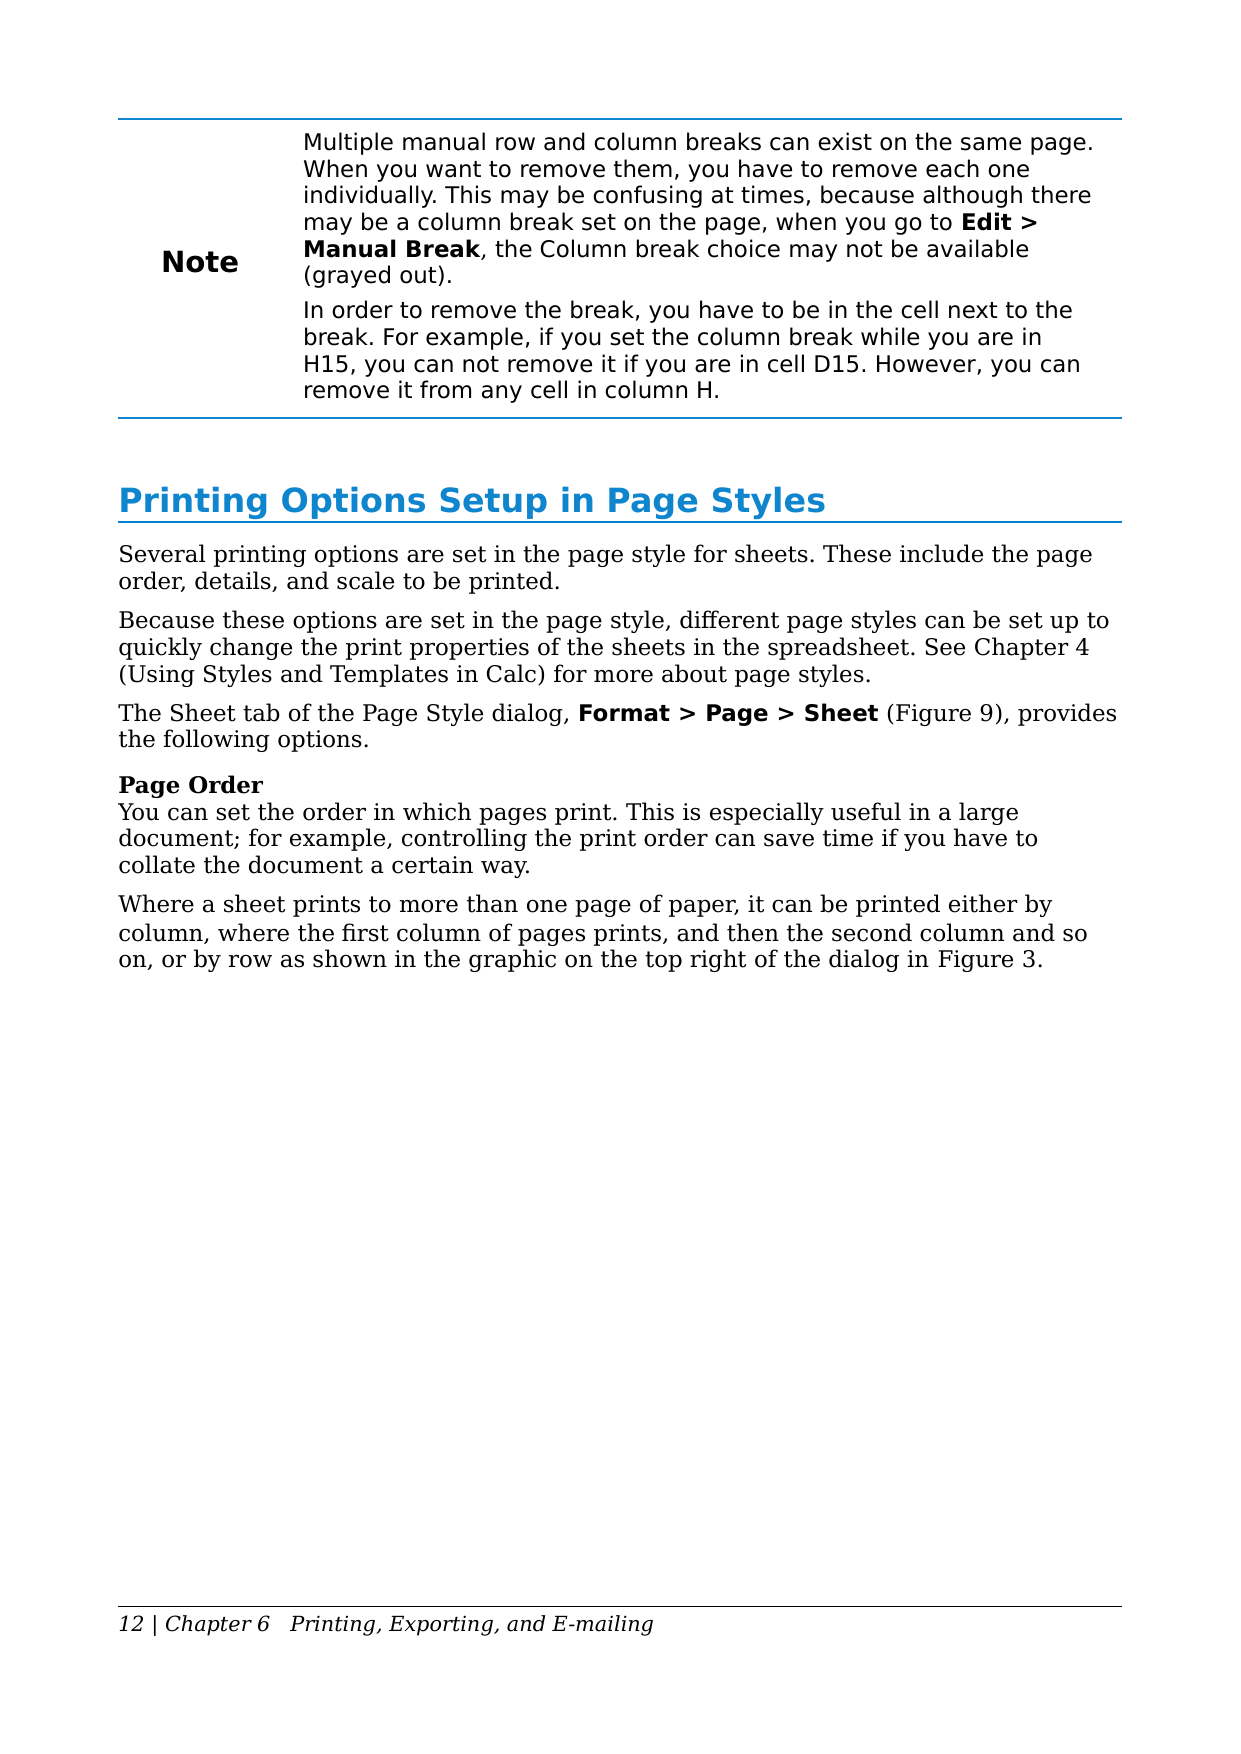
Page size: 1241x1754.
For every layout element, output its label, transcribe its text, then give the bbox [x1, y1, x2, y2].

text Where a sheet prints to more than one page of paper, it can be printed either by column, where the first column of pages prints, and then the second column and so on, or by row as shown in the graphic on the top right of the dialog in Figure 3. [118, 891, 1122, 973]
text You can set the order in which pages print. This is especially useful in a large document; for example, controlling the print order can save time if you have to collate the document a certain way. [118, 799, 1122, 879]
table_header Multiple manual row and column breaks can exist on the same page. When you want to remove them, you have to remove each one individually. This may be confusing at times, because although there may be a column break set on the page, when you go to Edit > Manual Break, the Column break choice may not be available (grayed out). In order to remove the break, you have to be in the cell next to the break. For example, if you set the column break while you are in H15, you can not remove it if you are in cell D15. However, you can remove it from any cell in column H. [281, 120, 1122, 417]
table_header Note [118, 120, 281, 417]
subtitle Printing Options Setup in Page Styles [118, 482, 1122, 521]
text Several printing options are set in the page style for sheets. These include the page order, details, and scale to be printed. [118, 542, 1122, 595]
text Page Order [118, 772, 1122, 799]
text The Sheet tab of the Page Style dialog, Format > Page > Sheet (Figure 9), provides the following options. [118, 700, 1122, 753]
text Because these options are set in the page style, different page styles can be set up to quickly change the print properties of the sheets in the spreadsheet. See Chapter 4 (Using Styles and Templates in Calc) for more about page styles. [118, 607, 1122, 687]
